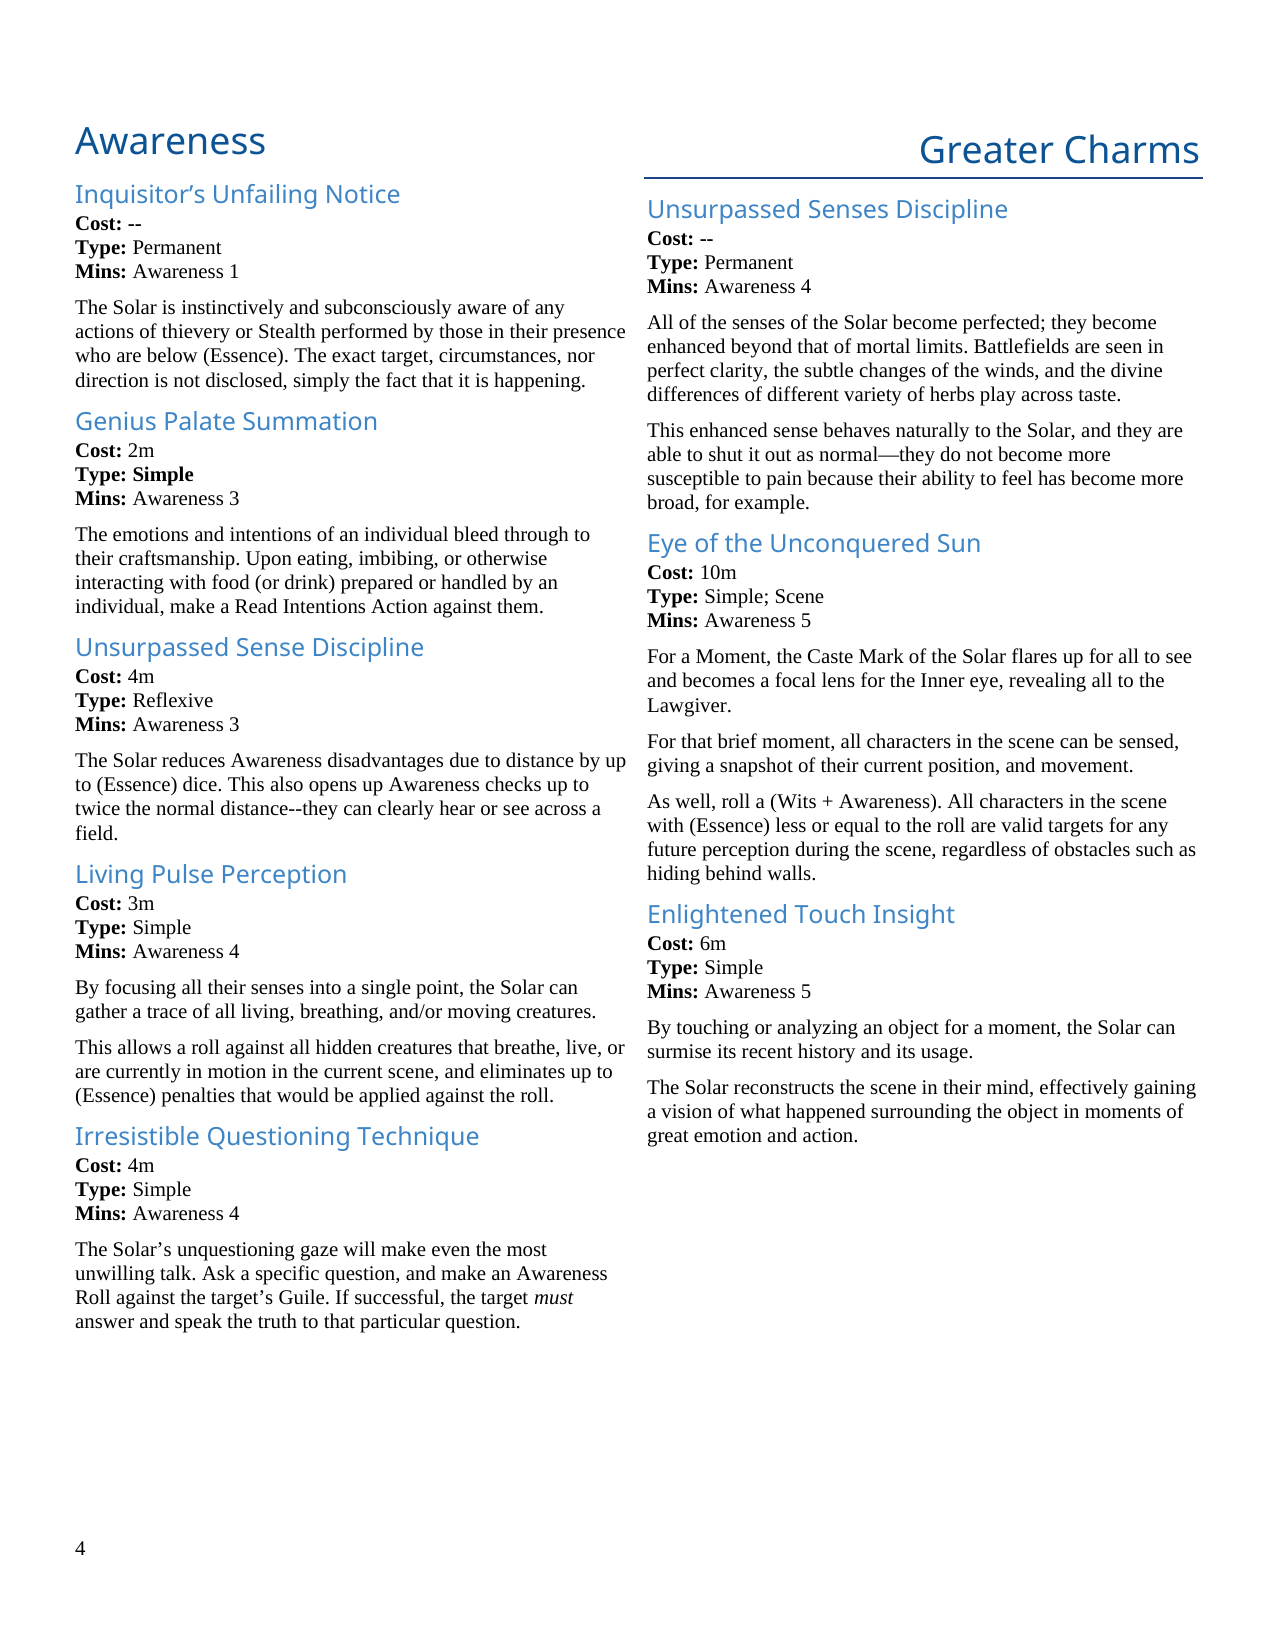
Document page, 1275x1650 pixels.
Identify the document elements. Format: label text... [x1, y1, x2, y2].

subtitle Irresistible Questioning Technique [75, 1119, 628, 1153]
text Cost: -- Type: Permanent Mins: Awareness 4 [647, 226, 1200, 298]
text Cost: -- Type: Permanent Mins: Awareness 1 [75, 211, 628, 283]
text The Solar’s unquestioning gaze will make even the most unwilling talk. Ask a specific question, and make an Awareness Roll against the target’s Guile. If successful, the target must answer and speak the truth to that particular question. [75, 1237, 628, 1333]
text All of the senses of the Solar become perfected; they become enhanced beyond that of mortal limits. Battlefields are seen in perfect clarity, the subtle changes of the winds, and the divine differences of different variety of herbs play across taste. [647, 310, 1200, 406]
text Cost: 10m Type: Simple; Scene Mins: Awareness 5 [647, 560, 1200, 632]
text As well, roll a (Wits + Awareness). All characters in the scene with (Essence) less or equal to the roll are valid targets for any future perception during the scene, regardless of obstacles such as hiding behind walls. [647, 789, 1200, 885]
subtitle Unsurpassed Sense Discipline [75, 630, 628, 664]
subtitle Awareness [75, 114, 628, 165]
text For that brief moment, all characters in the scene can be sensed, giving a snapshot of their current position, and movement. [647, 728, 1200, 777]
text The Solar is instinctively and subconsciously aware of any actions of thievery or Stealth performed by those in their presence who are below (Essence). The exact target, circumstances, nor direction is not disclosed, simply the fact that it is happening. [75, 295, 628, 392]
text Cost: 2m Type: Simple Mins: Awareness 3 [75, 438, 628, 510]
text The Solar reduces Awareness disadvantages due to distance by up to (Essence) dice. This also opens up Awareness checks up to twice the normal distance--they can clearly hear or see across a field. [75, 748, 628, 844]
text The Solar reconstructs the scene in their mind, effectively gaining a vision of what happened surrounding the object in moments of great emotion and action. [647, 1075, 1200, 1147]
text This enhanced sense behaves naturally to the Solar, and they are able to shut it out as normal—they do not become more susceptible to pain because their ability to feel has become more broad, for example. [647, 418, 1200, 514]
text For a Moment, the Caste Mark of the Solar flares up for all to see and becomes a focal lens for the Inner eye, revealing all to the Lawgiver. [647, 644, 1200, 717]
text Cost: 3m Type: Simple Mins: Awareness 4 [75, 891, 628, 963]
text By touching or analyzing an object for a moment, the Solar can surmise its recent history and its usage. [647, 1015, 1200, 1063]
text Cost: 6m Type: Simple Mins: Awareness 5 [647, 931, 1200, 1003]
text By focusing all their senses into a single point, the Solar can gather a trace of all living, breathing, and/or moving creatures. [75, 975, 628, 1023]
text Cost: 4m Type: Simple Mins: Awareness 4 [75, 1153, 628, 1225]
subtitle Enlightened Touch Insight [647, 897, 1200, 931]
subtitle Genius Palate Summation [75, 403, 628, 438]
subtitle Living Pulse Perception [75, 856, 628, 891]
subtitle Inquisitor’s Unfailing Notice [75, 177, 628, 211]
subtitle Eye of the Unconquered Sun [647, 526, 1200, 560]
subtitle Unsurpassed Senses Discipline [647, 191, 1200, 226]
text This allows a roll against all hidden creatures that breathe, live, or are currently in motion in the current scene, and eliminates up to (Essence) penalties that would be applied against the roll. [75, 1035, 628, 1107]
subtitle Greater Charms [644, 120, 1203, 177]
text Cost: 4m Type: Reflexive Mins: Awareness 3 [75, 664, 628, 736]
text The emotions and intentions of an individual bleed through to their craftsmanship. Upon eating, imbibing, or otherwise interacting with food (or drink) prepared or handled by an individual, make a Read Intentions Action against them. [75, 522, 628, 618]
